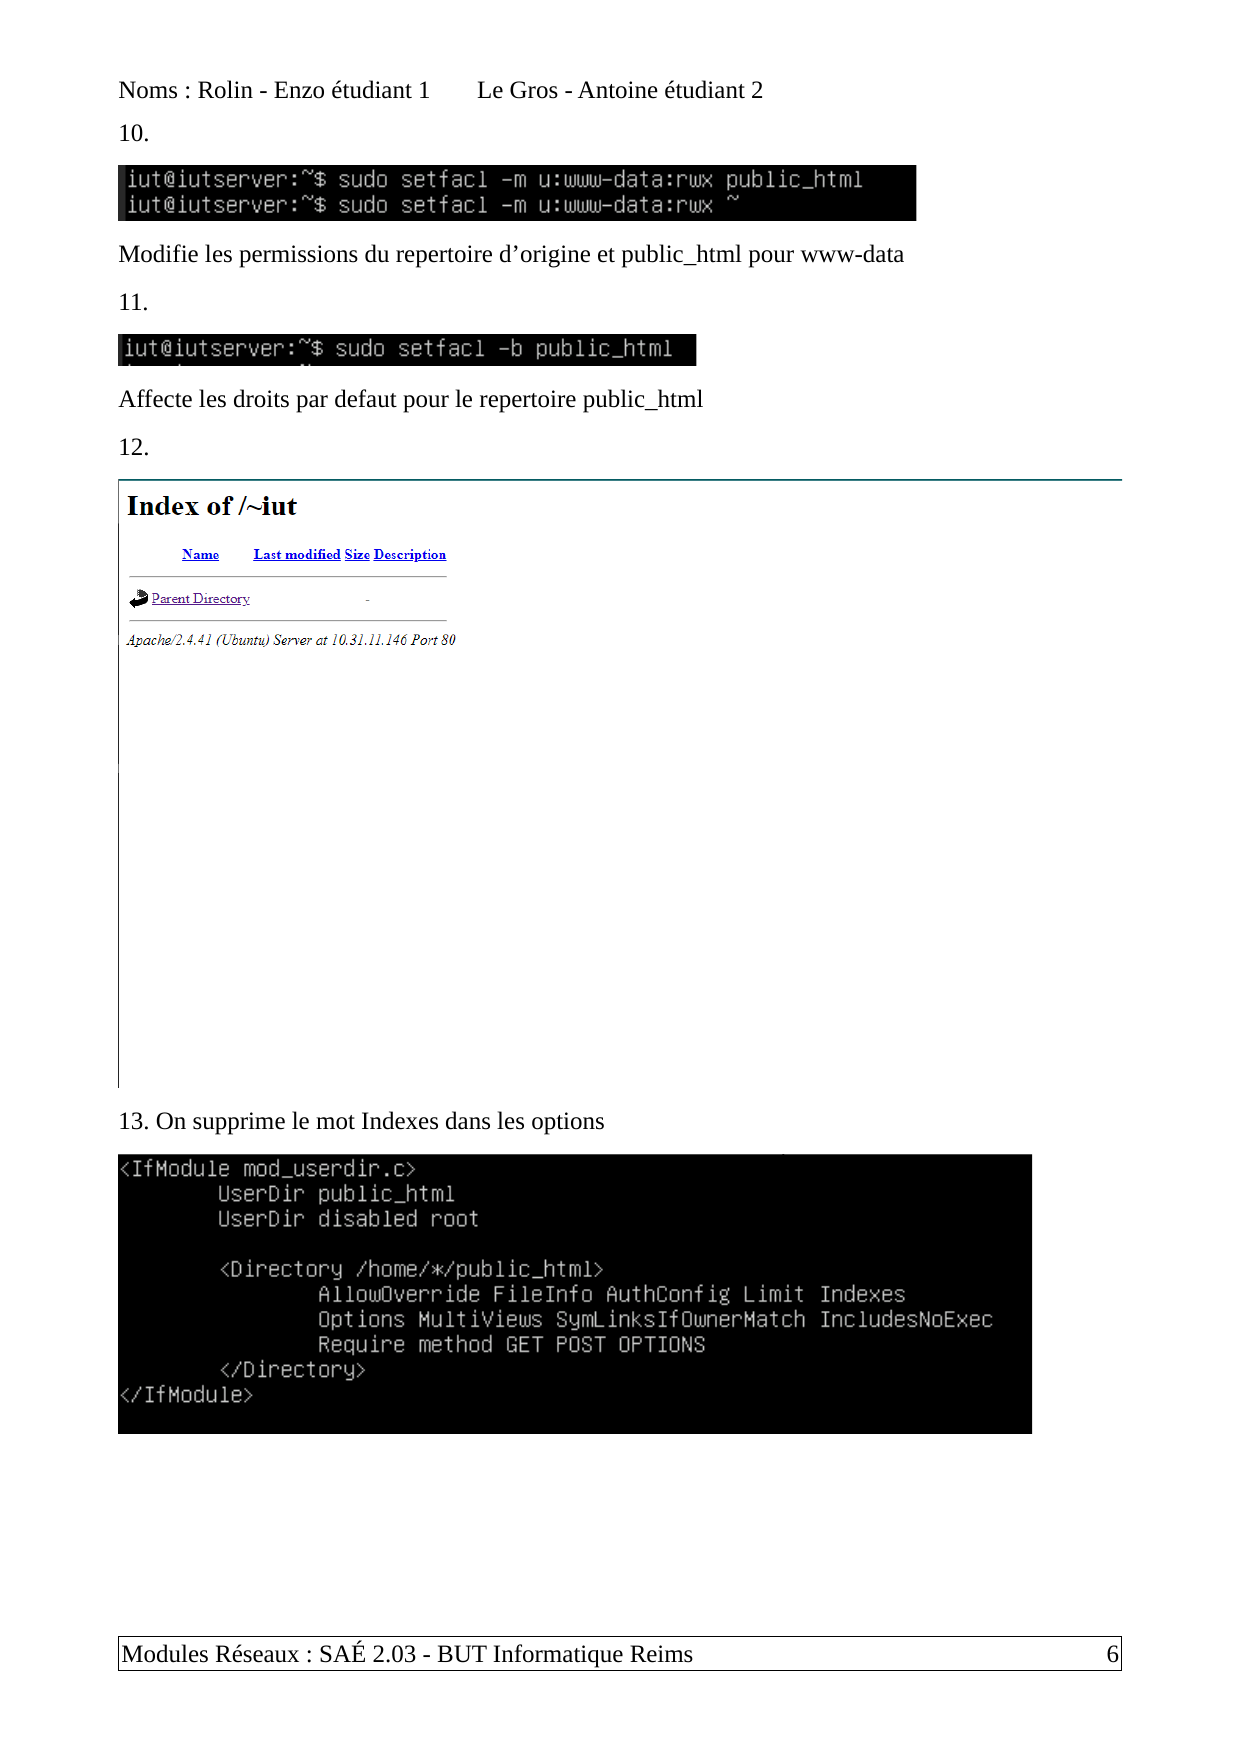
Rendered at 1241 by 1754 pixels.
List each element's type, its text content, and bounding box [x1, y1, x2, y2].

text 13. On supprime le mot Indexes dans les options [118, 1106, 1122, 1135]
text 11. [118, 287, 1122, 316]
text 10. [118, 118, 1122, 147]
text Affecte les droits par defaut pour le repertoire public_html [118, 384, 1122, 413]
text Modifie les permissions du repertoire d’origine et public_html pour www-data [118, 239, 1122, 268]
text 12. [118, 432, 1122, 461]
